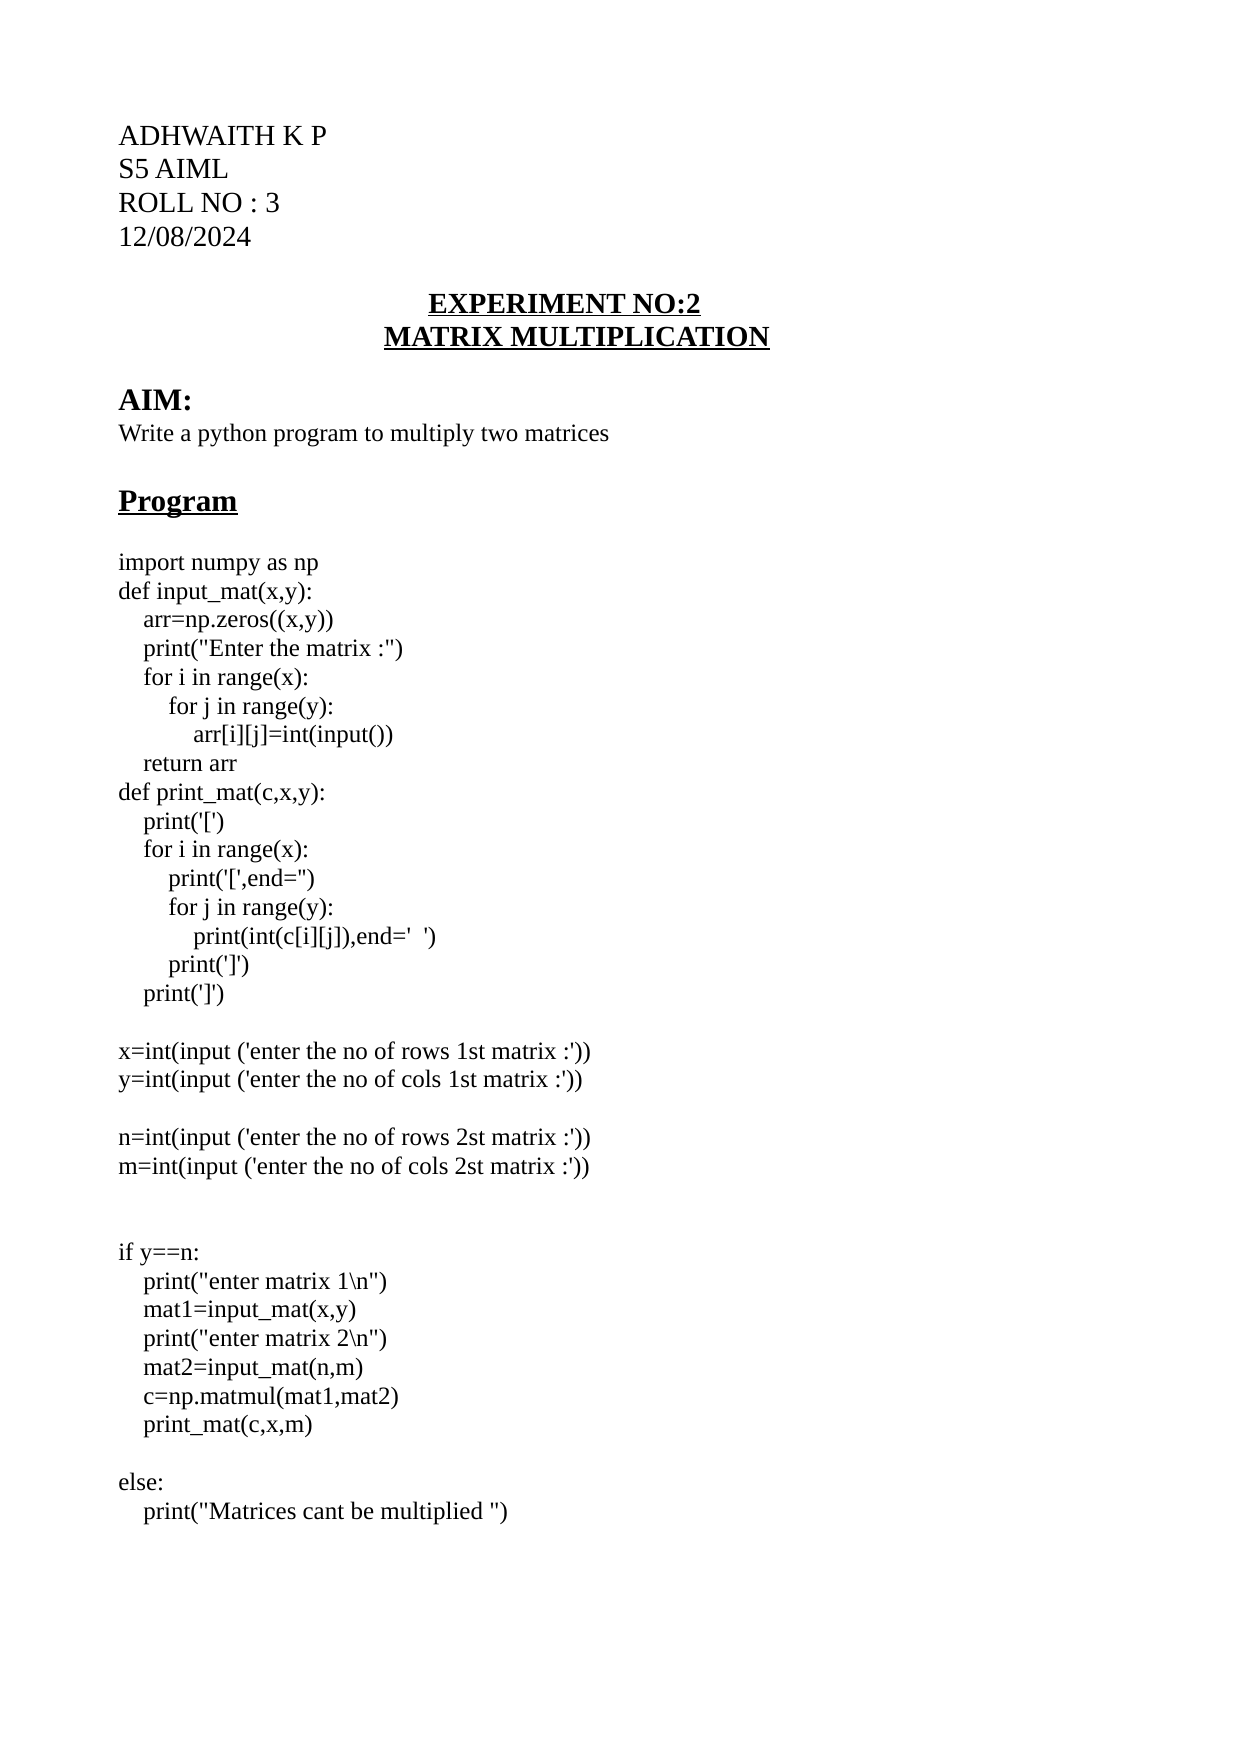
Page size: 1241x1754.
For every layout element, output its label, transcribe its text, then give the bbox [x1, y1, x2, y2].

text print(']') [118, 978, 1122, 1007]
text print_mat(c,x,m) [118, 1409, 1122, 1438]
text print("Enter the matrix :") [118, 633, 1122, 662]
text m=int(input ('enter the no of cols 2st matrix :')) [118, 1151, 1122, 1179]
text def print_mat(c,x,y): [118, 777, 1122, 806]
text mat1=input_mat(x,y) [118, 1294, 1122, 1323]
text print('[') [118, 806, 1122, 834]
text print("enter matrix 1\n") [118, 1266, 1122, 1294]
text MATRIX MULTIPLICATION [118, 319, 1122, 353]
text y=int(input ('enter the no of cols 1st matrix :')) [118, 1064, 1122, 1093]
text return arr [118, 748, 1122, 777]
text arr=np.zeros((x,y)) [118, 604, 1122, 633]
text print(int(c[i][j]),end=' ') [118, 921, 1122, 949]
text ROLL NO : 3 [118, 185, 1122, 219]
text else: [118, 1467, 1122, 1496]
text import numpy as np [118, 547, 1122, 576]
text arr[i][j]=int(input()) [118, 719, 1122, 748]
text if y==n: [118, 1237, 1122, 1266]
text mat2=input_mat(n,m) [118, 1352, 1122, 1381]
text AIM: [118, 382, 1122, 418]
text Write a python program to multiply two matrices [118, 418, 1122, 446]
text n=int(input ('enter the no of rows 2st matrix :')) [118, 1122, 1122, 1151]
text print('[',end='') [118, 863, 1122, 892]
text print("Matrices cant be multiplied ") [118, 1496, 1122, 1524]
text for j in range(y): [118, 892, 1122, 921]
text def input_mat(x,y): [118, 576, 1122, 604]
text print("enter matrix 2\n") [118, 1323, 1122, 1352]
text x=int(input ('enter the no of rows 1st matrix :')) [118, 1036, 1122, 1064]
text c=np.matmul(mat1,mat2) [118, 1381, 1122, 1409]
text for i in range(x): [118, 662, 1122, 691]
text ADHWAITH K P [118, 118, 1122, 152]
text for i in range(x): [118, 834, 1122, 863]
text print(']') [118, 949, 1122, 978]
text S5 AIML [118, 152, 1122, 185]
text EXPERIMENT NO:2 [118, 286, 1122, 319]
text 12/08/2024 [118, 219, 1122, 252]
text Program [118, 482, 1122, 518]
text for j in range(y): [118, 691, 1122, 719]
